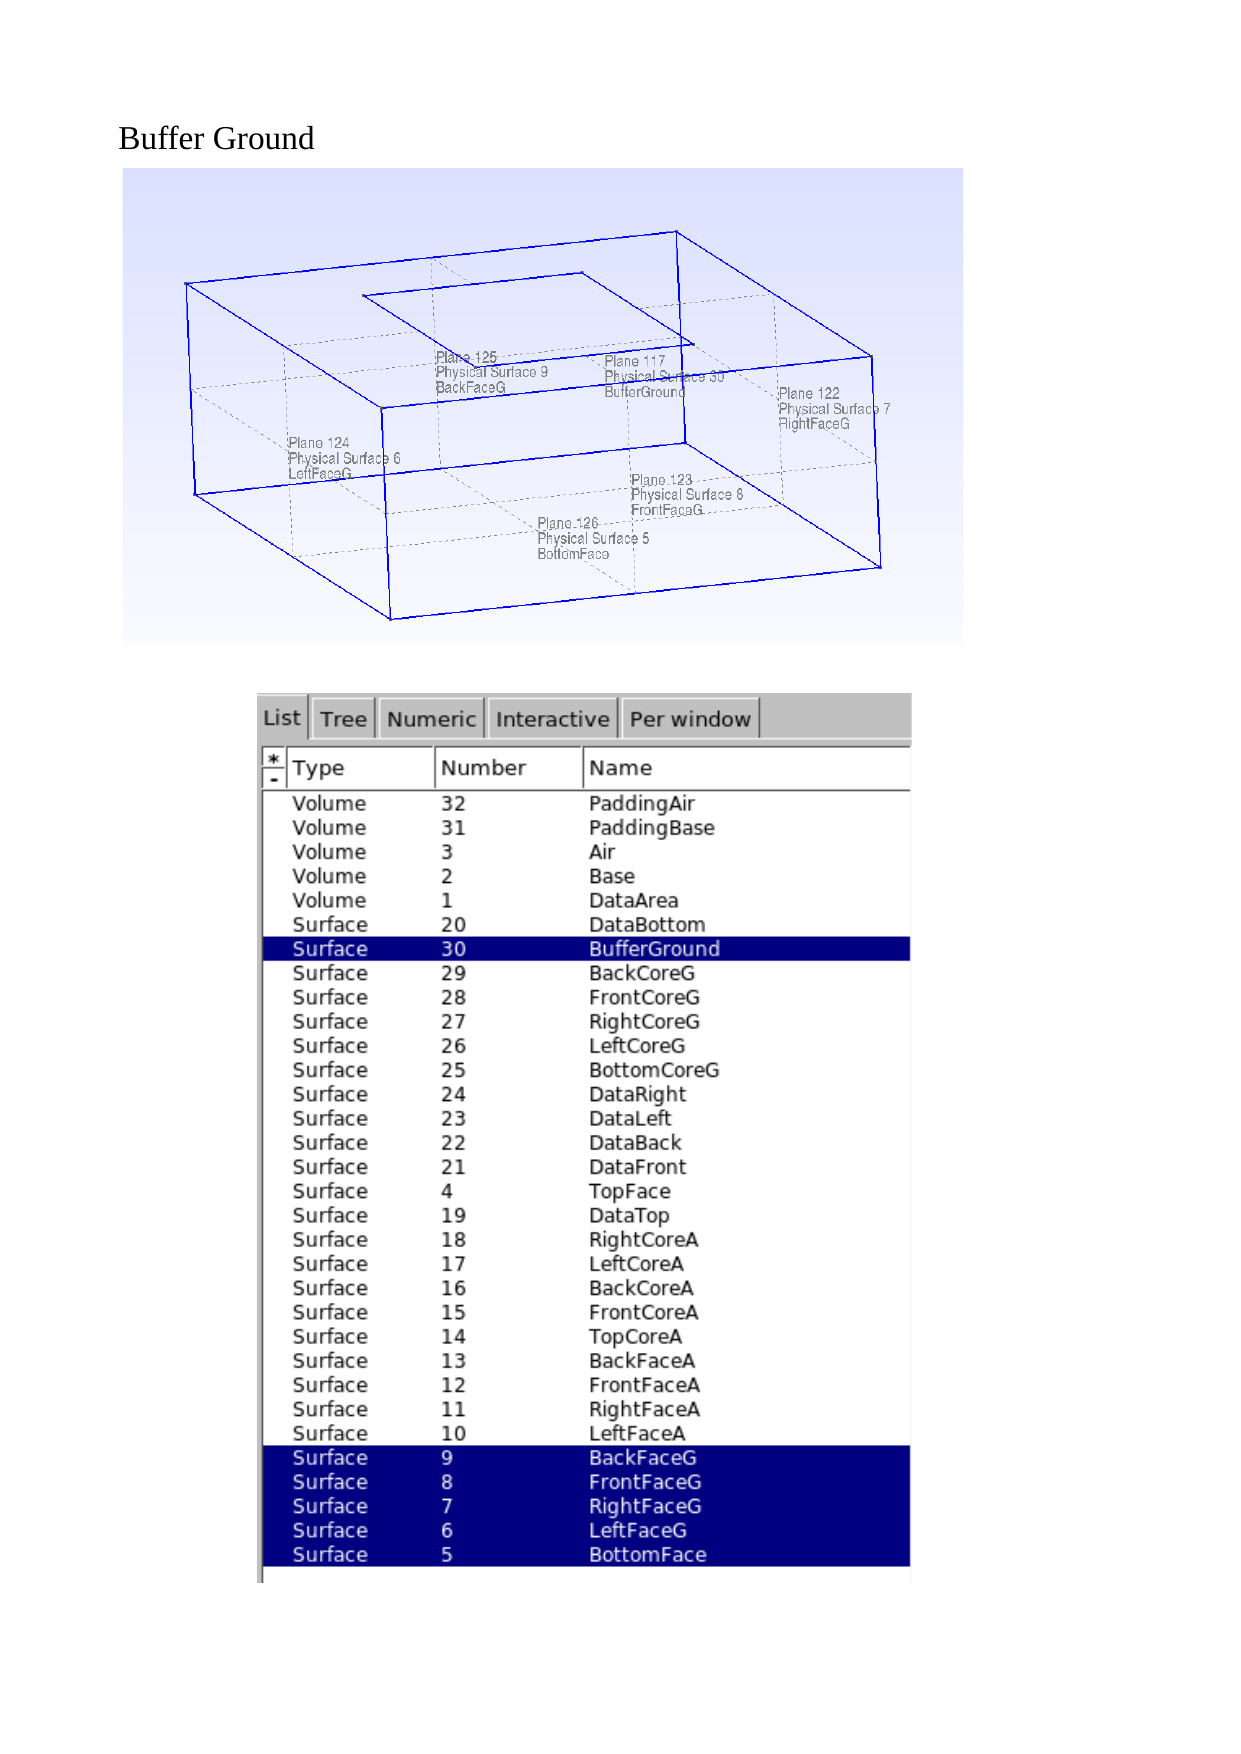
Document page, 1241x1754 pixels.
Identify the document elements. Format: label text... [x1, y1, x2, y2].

text Buffer Ground [118, 118, 1122, 156]
picture [122, 168, 964, 646]
picture [257, 693, 912, 1583]
